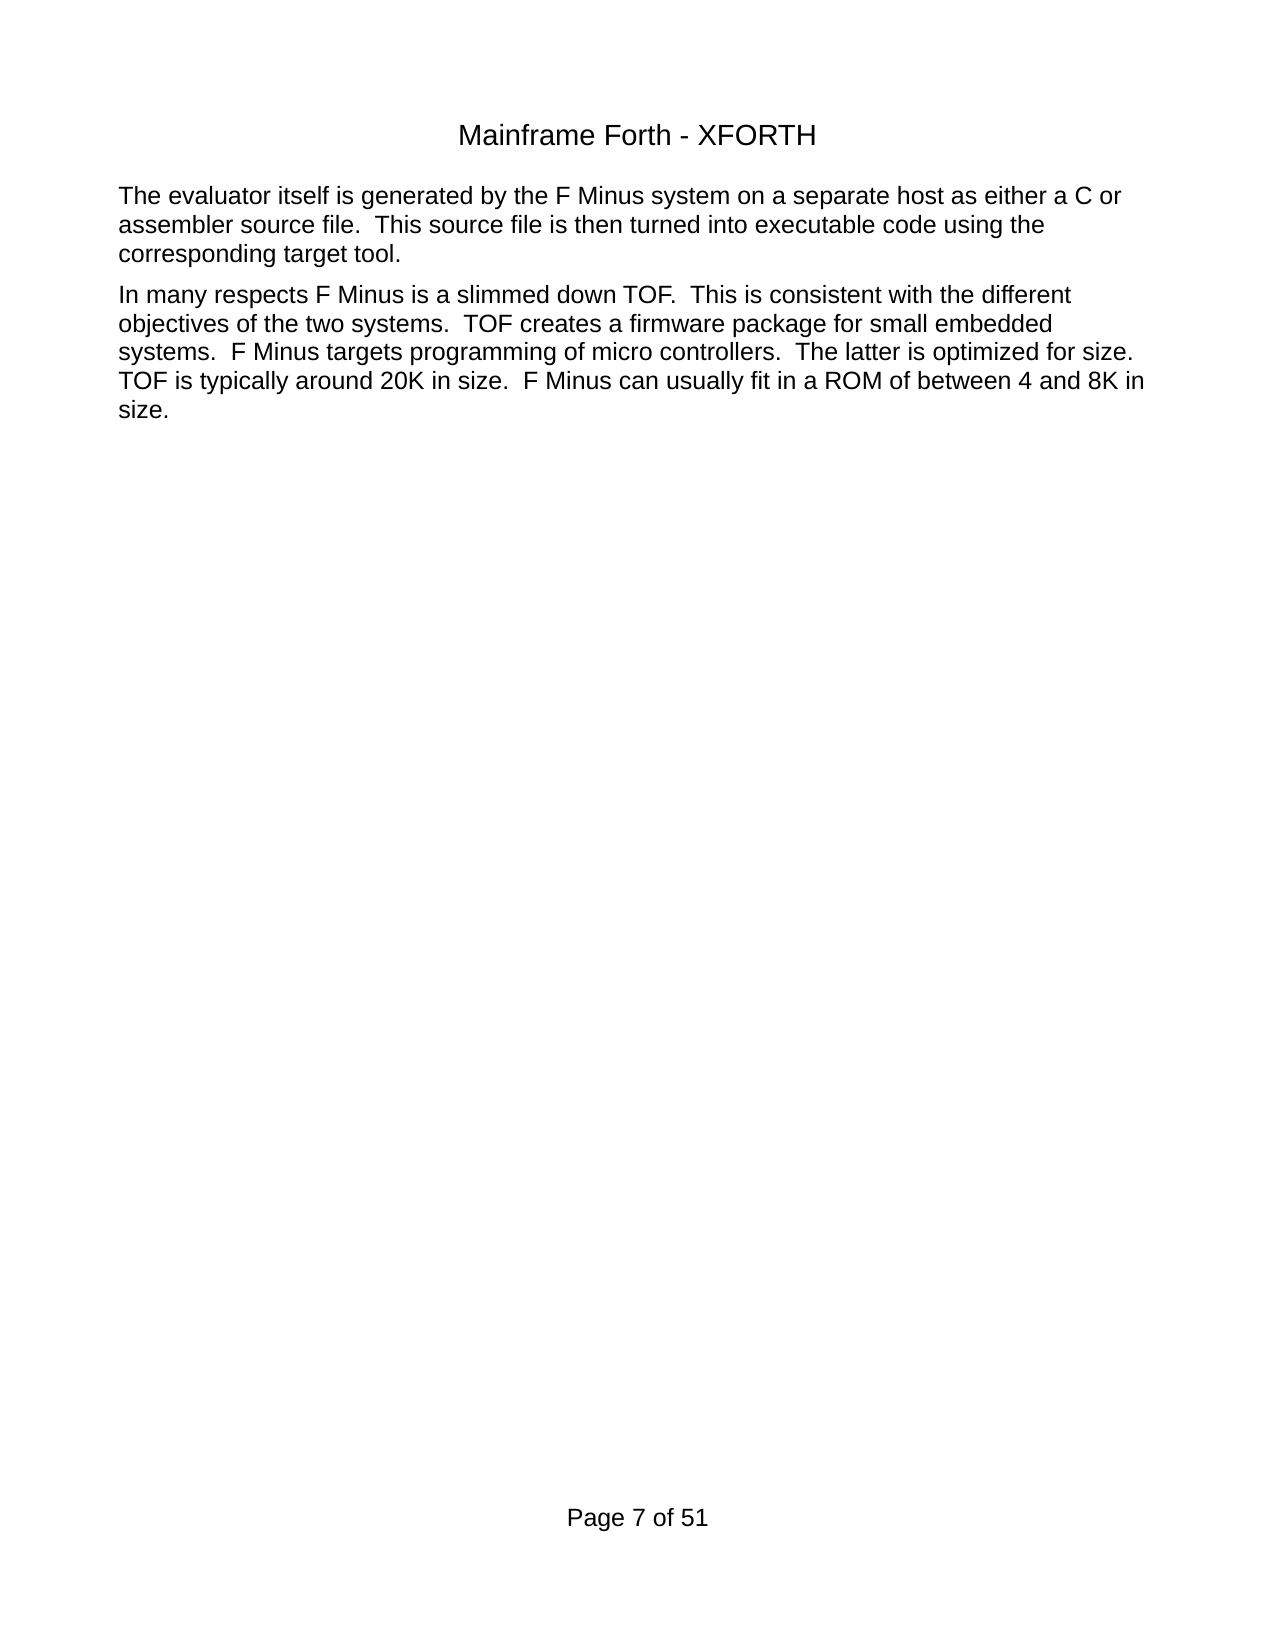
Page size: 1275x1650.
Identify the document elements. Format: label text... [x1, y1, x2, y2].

text In many respects F Minus is a slimmed down TOF. This is consistent with the different objectives of the two systems. TOF creates a firmware package for small embedded systems. F Minus targets programming of micro controllers. The latter is optimized for size. TOF is typically around 20K in size. F Minus can usually fit in a ROM of between 4 and 8K in size. [118, 280, 1157, 424]
text The evaluator itself is generated by the F Minus system on a separate host as either a C or assembler source file. This source file is then turned into executable code using the corresponding target tool. [118, 181, 1157, 267]
